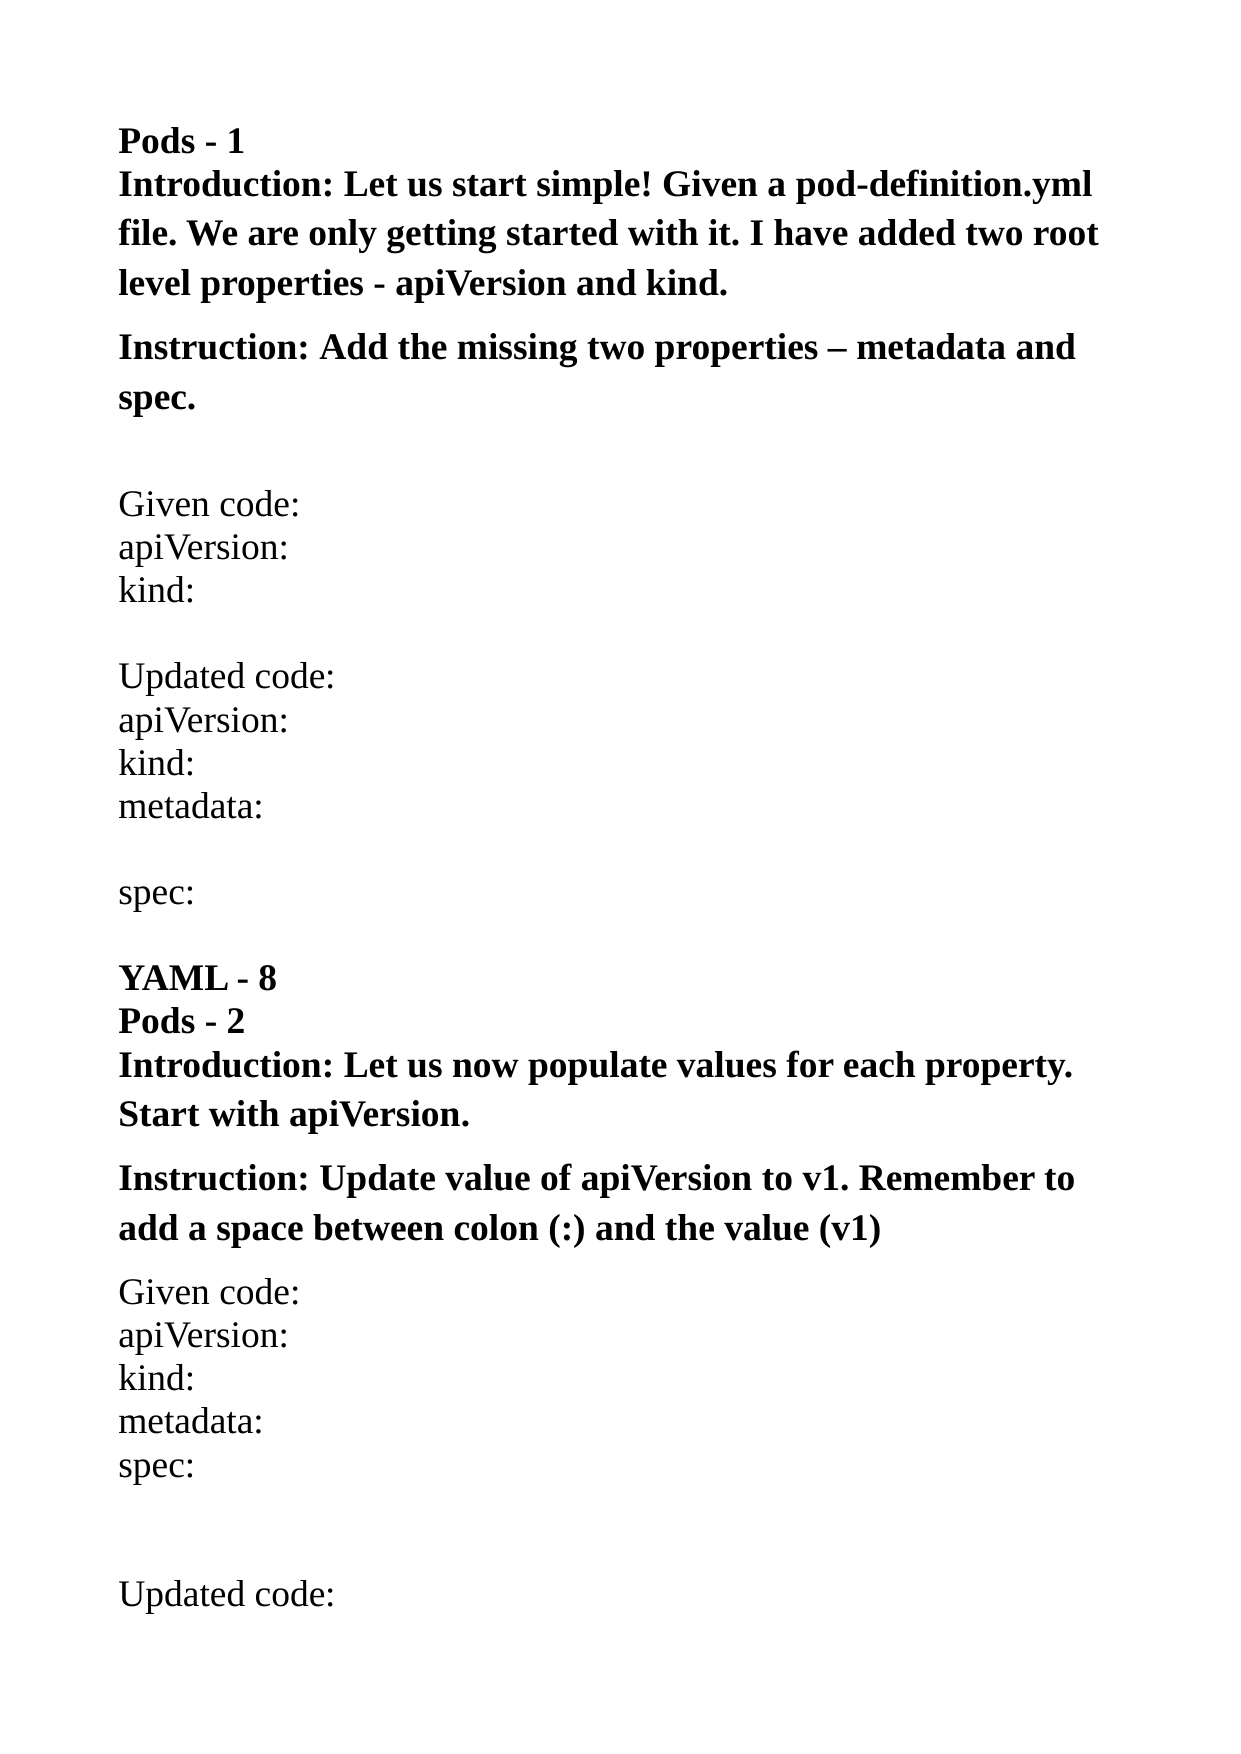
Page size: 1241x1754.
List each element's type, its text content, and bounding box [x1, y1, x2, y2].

text spec: [118, 869, 1122, 913]
text kind: [118, 740, 1122, 783]
text kind: [118, 568, 1122, 611]
text YAML - 8 [118, 956, 1122, 999]
text apiVersion: [118, 697, 1122, 740]
text apiVersion: [118, 1313, 1122, 1356]
text Given code: [118, 1269, 1122, 1313]
text metadata: [118, 1399, 1122, 1442]
text Given code: [118, 481, 1122, 524]
text Instruction: Update value of apiVersion to v1. Remember to add a space between colon (:) and the value (v1) [118, 1156, 1122, 1248]
text spec: [118, 1442, 1122, 1485]
text Instruction: Add the missing two properties – metadata and spec. [118, 324, 1122, 417]
text metadata: [118, 783, 1122, 826]
text Introduction: Let us start simple! Given a pod-definition.yml file. We are only getting started with it. I have added two root level properties - apiVersion and kind. [118, 161, 1122, 303]
text Updated code: [118, 654, 1122, 697]
text kind: [118, 1356, 1122, 1399]
text Updated code: [118, 1571, 1122, 1614]
text Pods - 1 [118, 118, 1122, 161]
text Pods - 2 [118, 999, 1122, 1042]
text apiVersion: [118, 524, 1122, 568]
text Introduction: Let us now populate values for each property. Start with apiVersion. [118, 1042, 1122, 1135]
